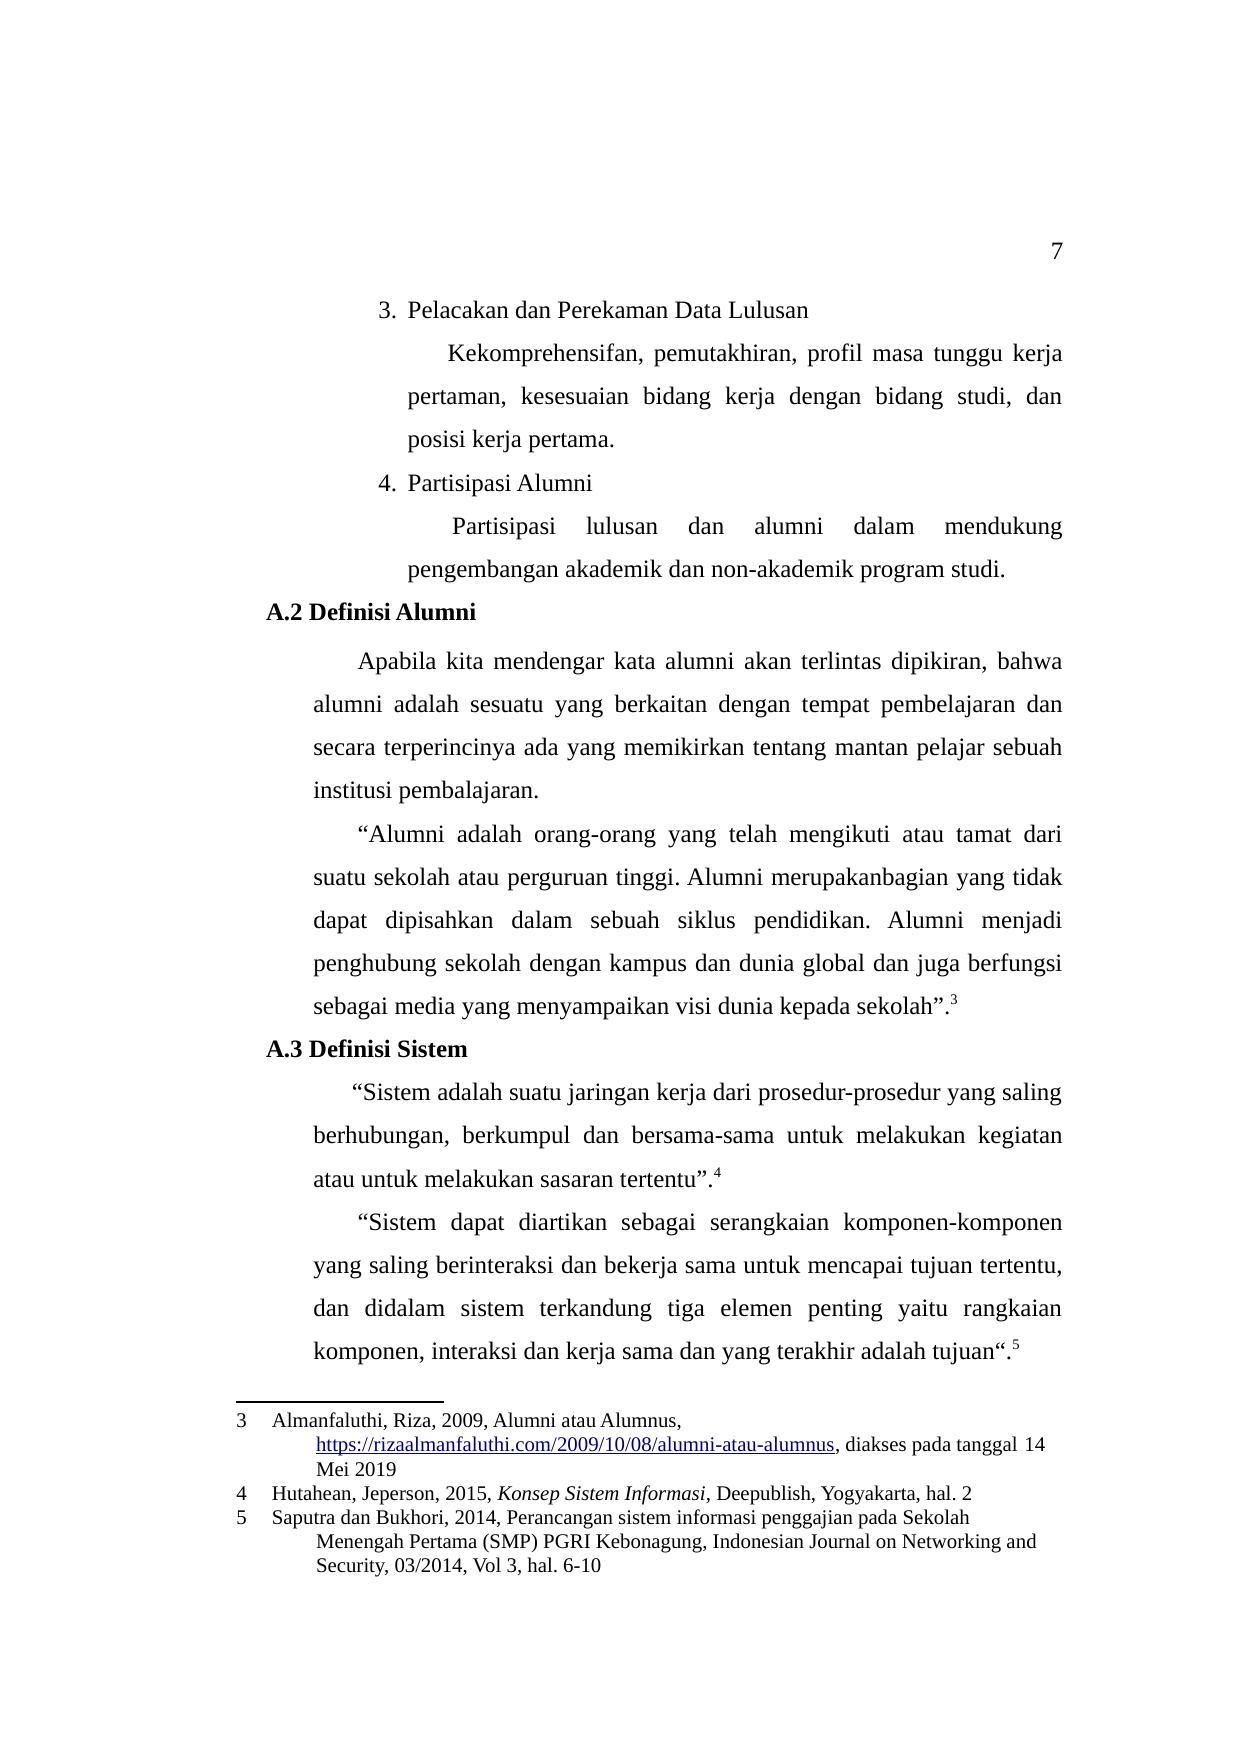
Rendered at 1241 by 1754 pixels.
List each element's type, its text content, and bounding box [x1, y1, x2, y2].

text Saputra dan Bukhori, 2014, Perancangan sistem informasi penggajian pada Sekolah Menengah Pertama (SMP) PGRI Kebonagung, Indonesian Journal on Networking and Security, 03/2014, Vol 3, hal. 6-10 [236, 1504, 1063, 1577]
text https://rizaalmanfaluthi.com/2009/10/08/alumni-atau-alumnus, diakses pada tanggal 14 Mei 2019 [236, 1432, 1063, 1481]
text “Alumni adalah orang-orang yang telah mengikuti atau tamat dari suatu sekolah atau perguruan tinggi. Alumni merupakanbagian yang tidak dapat dipisahkan dalam sebuah siklus pendidikan. Alumni menjadi penghubung sekolah dengan kampus dan dunia global dan juga berfungsi sebagai media yang menyampaikan visi dunia kepada sekolah”. [313, 819, 1063, 1020]
text Hutahean, Jeperson, 2015, Konsep Sistem Informasi, Deepublish, Yogyakarta, hal. 2 [236, 1481, 1063, 1504]
text A.2 Definisi Alumni [266, 597, 1063, 626]
text A.3 Definisi Sistem [266, 1034, 1063, 1063]
list Partisipasi Alumni [378, 468, 1063, 496]
list Pelacakan dan Perekaman Data Lulusan [378, 295, 1063, 324]
text “Sistem adalah suatu jaringan kerja dari prosedur-prosedur yang saling berhubungan, berkumpul dan bersama-sama untuk melakukan kegiatan atau untuk melakukan sasaran tertentu”. [313, 1077, 1063, 1192]
text “Sistem dapat diartikan sebagai serangkaian komponen-komponen yang saling berinteraksi dan bekerja sama untuk mencapai tujuan tertentu, dan didalam sistem terkandung tiga elemen penting yaitu rangkaian komponen, interaksi dan kerja sama dan yang terakhir adalah tujuan“. [313, 1207, 1063, 1365]
text Partisipasi lulusan dan alumni dalam mendukung pengembangan akademik dan non-akademik program studi. [407, 511, 1063, 583]
text Apabila kita mendengar kata alumni akan terlintas dipikiran, bahwa alumni adalah sesuatu yang berkaitan dengan tempat pembelajaran dan secara terperincinya ada yang memikirkan tentang mantan pelajar sebuah institusi pembalajaran. [313, 646, 1063, 804]
list Kekomprehensifan, pemutakhiran, profil masa tunggu kerja pertaman, kesesuaian bidang kerja dengan bidang studi, dan posisi kerja pertama. [378, 338, 1063, 453]
text Almanfaluthi, Riza, 2009, Alumni atau Alumnus, [236, 1408, 1063, 1432]
